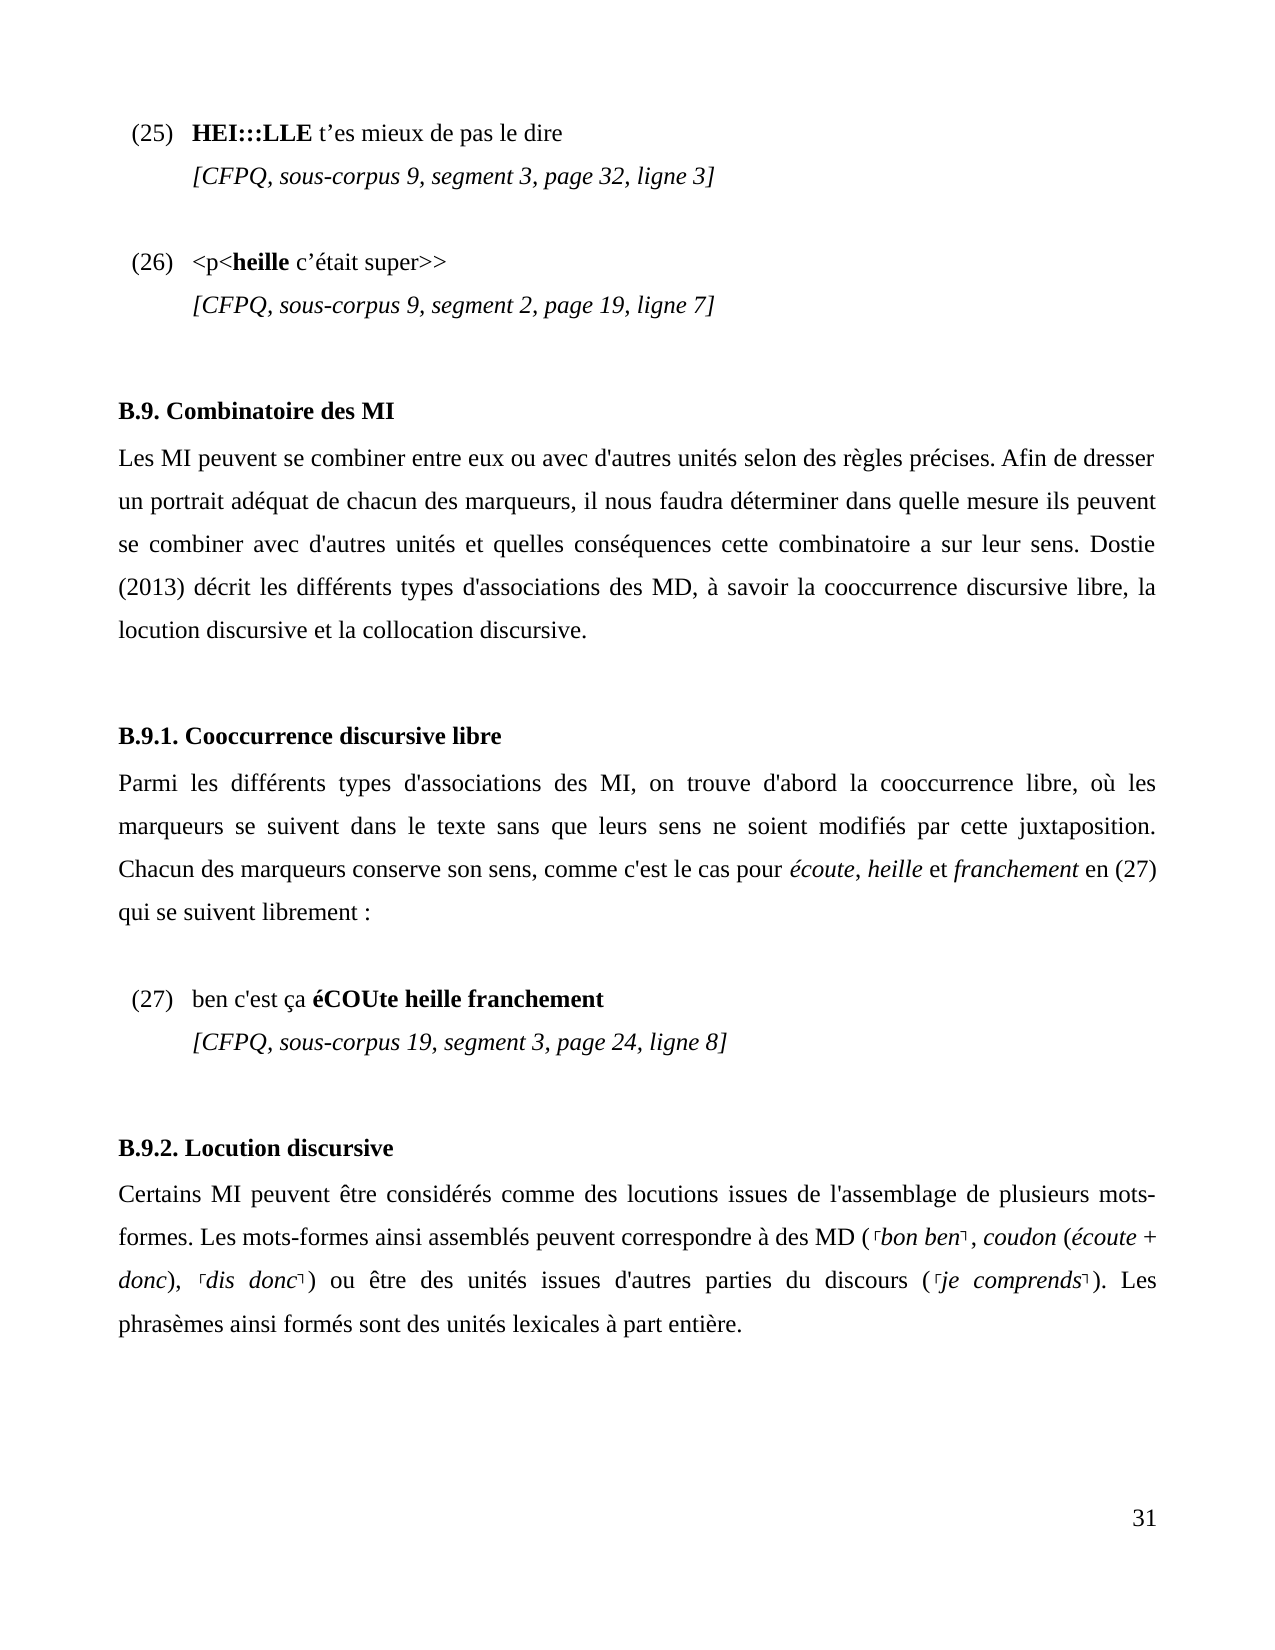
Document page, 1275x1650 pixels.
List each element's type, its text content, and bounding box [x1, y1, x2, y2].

text [CFPQ, sous-corpus 9, segment 2, page 19, ligne 7] [131, 291, 1157, 319]
text (25) HEI:::LLE t’es mieux de pas le dire [131, 118, 1157, 147]
text Les MI peuvent se combiner entre eux ou avec d'autres unités selon des règles précises. Afin de dresser un portrait adéquat de chacun des marqueurs, il nous faudra déterminer dans quelle mesure ils peuvent se combiner avec d'autres unités et quelles conséquences cette combinatoire a sur leur sens. Dostie (2013) décrit les différents types d'associations des MD, à savoir la cooccurrence discursive libre, la locution discursive et la collocation discursive. [118, 443, 1157, 644]
text [CFPQ, sous-corpus 19, segment 3, page 24, ligne 8] [131, 1027, 1157, 1056]
text (27) ben c'est ça éCOUte heille franchement [131, 984, 1157, 1012]
text [CFPQ, sous-corpus 9, segment 3, page 32, ligne 3] [131, 161, 1157, 190]
subtitle B.9.2. Locution discursive [118, 1133, 1157, 1161]
subtitle B.9. Combinatoire des MI [118, 396, 1157, 425]
text Certains MI peuvent être considérés comme des locutions issues de l'assemblage de plusieurs mots-formes. Les mots-formes ainsi assemblés peuvent correspondre à des MD (┌bon ben┐, coudon (écoute + donc), ┌dis donc┐) ou être des unités issues d'autres parties du discours (┌je comprends┐). Les phrasèmes ainsi formés sont des unités lexicales à part entière. [118, 1179, 1157, 1337]
subtitle B.9.1. Cooccurrence discursive libre [118, 721, 1157, 750]
text Parmi les différents types d'associations des MI, on trouve d'abord la cooccurrence libre, où les marqueurs se suivent dans le texte sans que leurs sens ne soient modifiés par cette juxtaposition. Chacun des marqueurs conserve son sens, comme c'est le cas pour écoute, heille et franchement en (27) qui se suivent librement : [118, 768, 1157, 926]
text (26) <p<heille c’était super>> [131, 247, 1157, 276]
